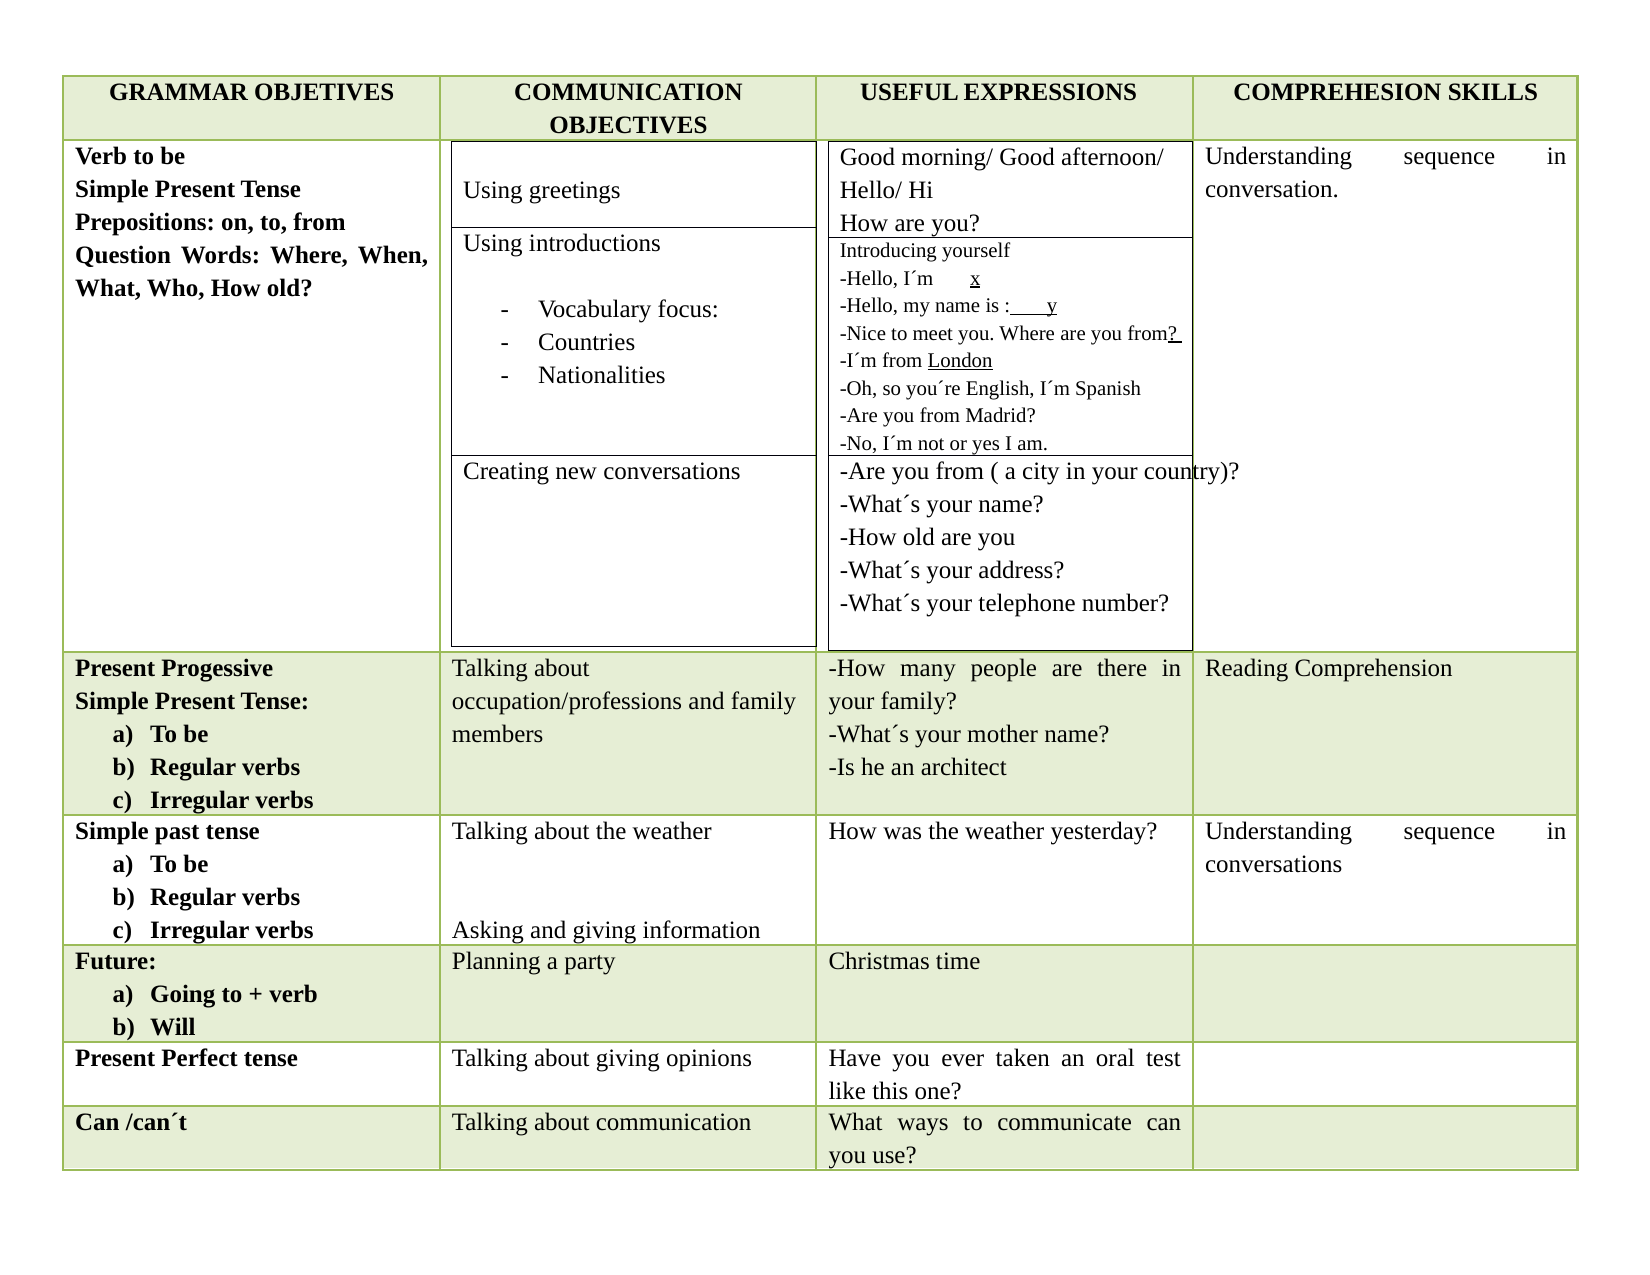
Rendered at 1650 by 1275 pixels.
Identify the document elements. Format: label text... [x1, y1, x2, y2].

table_cell GRAMMAR OBJETIVES [64, 77, 439, 139]
table_cell Introducing yourself -Hello, I´m x -Hello, my name is : y -Nice to meet you. Where are you from? -I´m from London -Oh, so you´re English, I´m Spanish -Are you from Madrid? -No, I´m not or yes I am. [829, 238, 1192, 455]
table_header Using greetings [452, 142, 815, 227]
table_cell Have you ever taken an oral test like this one? [817, 1043, 1192, 1105]
table_cell What ways to communicate can you use? [817, 1107, 1192, 1168]
table_cell COMMUNICATION OBJECTIVES [441, 77, 815, 139]
table_cell Creating new conversations [452, 456, 815, 646]
table_cell -Are you from ( a city in your country)? -What´s your name? -How old are you -What´s your address? -What´s your telephone number? [829, 456, 1192, 650]
table_cell Planning a party [441, 946, 815, 1041]
table_cell Talking about occupation/professions and family members [441, 653, 815, 814]
table_cell Understanding sequence in conversations [1194, 816, 1576, 944]
table_cell Talking about communication [441, 1107, 815, 1168]
table_cell Simple past tense To be Regular verbs Irregular verbs [64, 816, 439, 944]
table_cell Talking about giving opinions [441, 1043, 815, 1105]
table_cell [817, 141, 828, 651]
table_cell [441, 141, 815, 651]
table_cell USEFUL EXPRESSIONS [817, 77, 1192, 139]
table_cell Can /can´t [64, 1107, 439, 1168]
table_cell Reading Comprehension [1194, 653, 1576, 814]
table_cell Present Perfect tense [64, 1043, 439, 1105]
table_cell Using introductions Vocabulary focus: Countries Nationalities [452, 228, 815, 455]
table_cell Understanding sequence in conversation. [1194, 141, 1576, 651]
table_cell [1194, 1043, 1576, 1105]
table_cell Verb to be Simple Present Tense Prepositions: on, to, from Question Words: Where, When, What, Who, How old? [64, 141, 439, 651]
table_cell Christmas time [817, 946, 1192, 1041]
table_cell How was the weather yesterday? [817, 816, 1192, 944]
table_header Good morning/ Good afternoon/ Hello/ Hi How are you? [829, 142, 1192, 237]
table_cell Talking about the weather Asking and giving information [441, 816, 815, 944]
table_cell COMPREHESION SKILLS [1194, 77, 1576, 139]
table_cell [1194, 946, 1576, 1041]
table_cell -How many people are there in your family? -What´s your mother name? -Is he an architect [817, 653, 1192, 814]
table_cell Future: Going to + verb Will [64, 946, 439, 1041]
table_cell Present Progessive Simple Present Tense: To be Regular verbs Irregular verbs [64, 653, 439, 814]
table_cell [1194, 1107, 1576, 1168]
